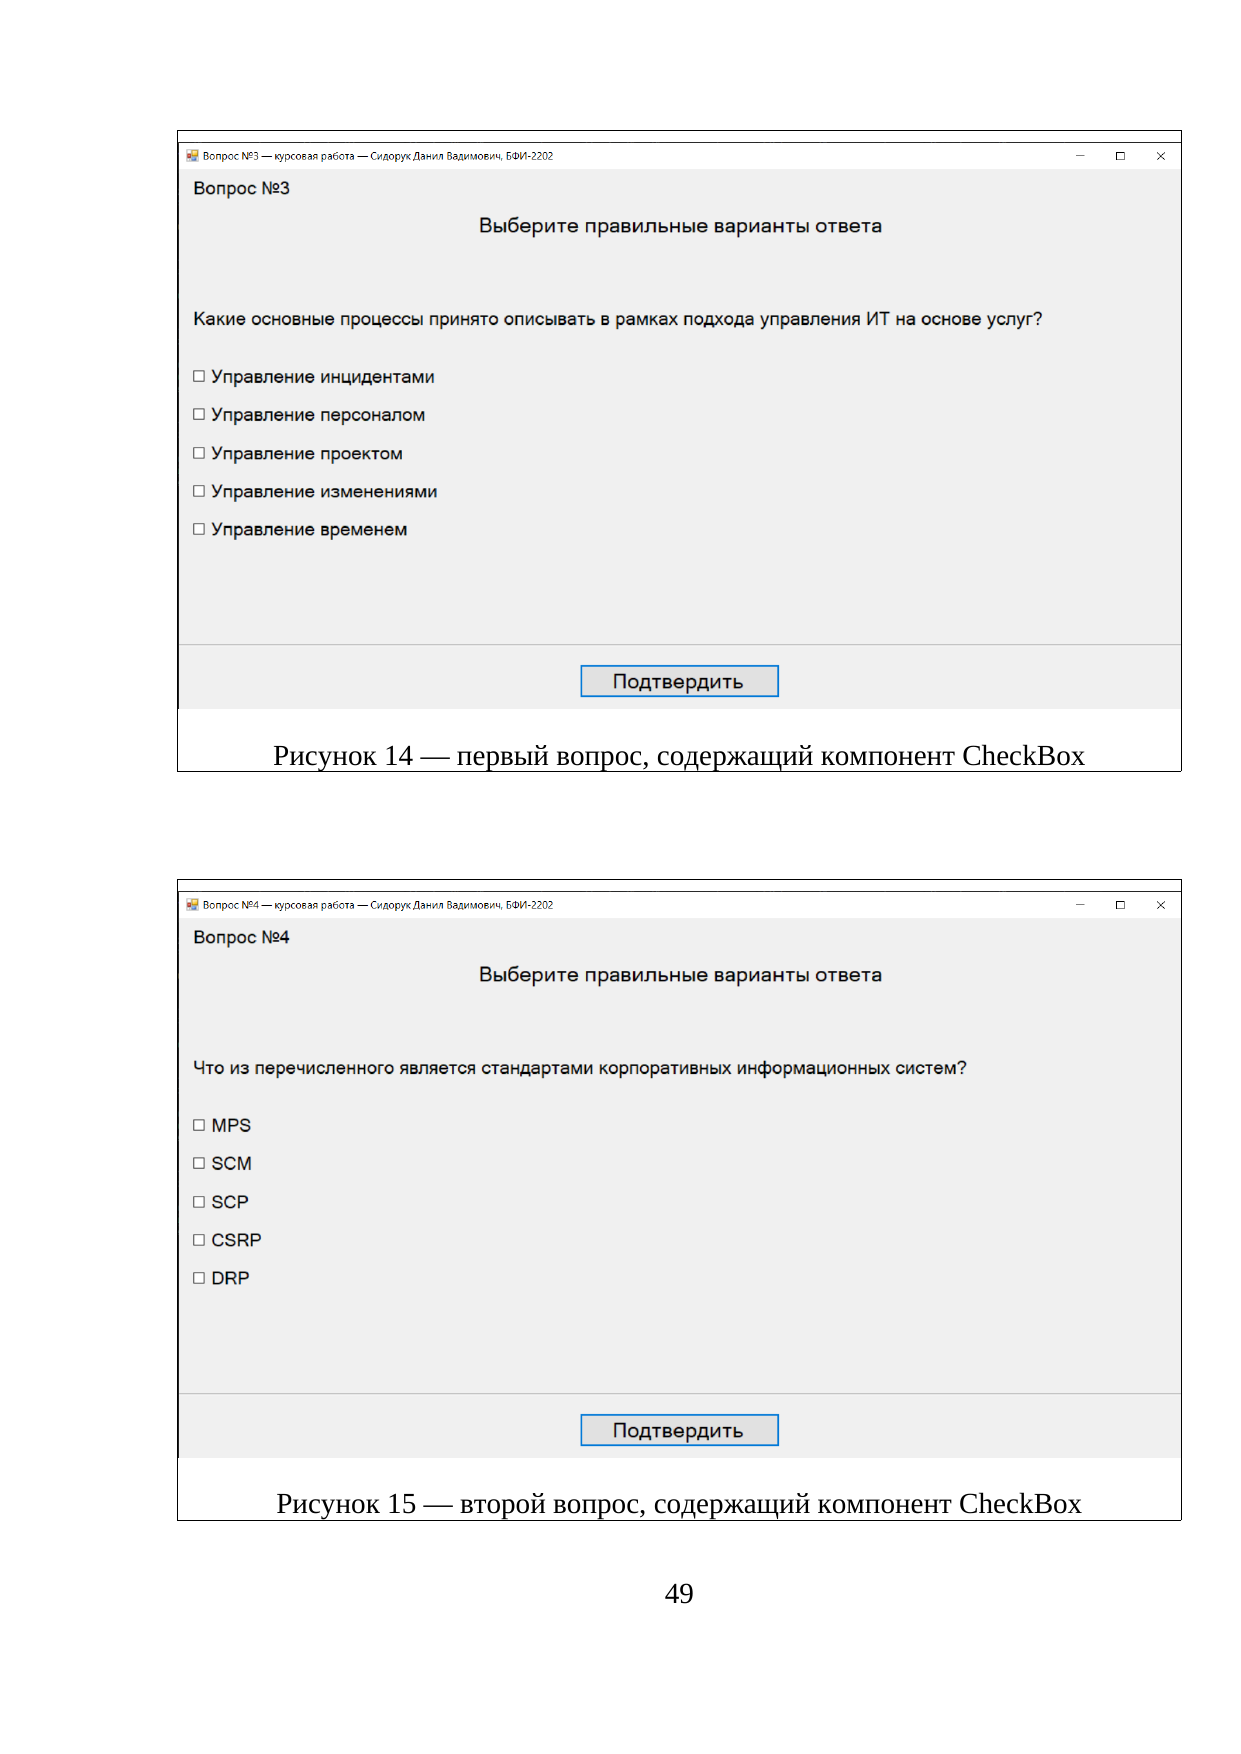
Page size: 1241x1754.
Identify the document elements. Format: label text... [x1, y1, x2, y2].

text Рисунок 15 — второй вопрос, содержащий компонент CheckBox [178, 1487, 1181, 1520]
picture [178, 891, 1181, 1458]
text Рисунок 14 — первый вопрос, содержащий компонент CheckBox [178, 738, 1181, 771]
picture [178, 142, 1181, 709]
